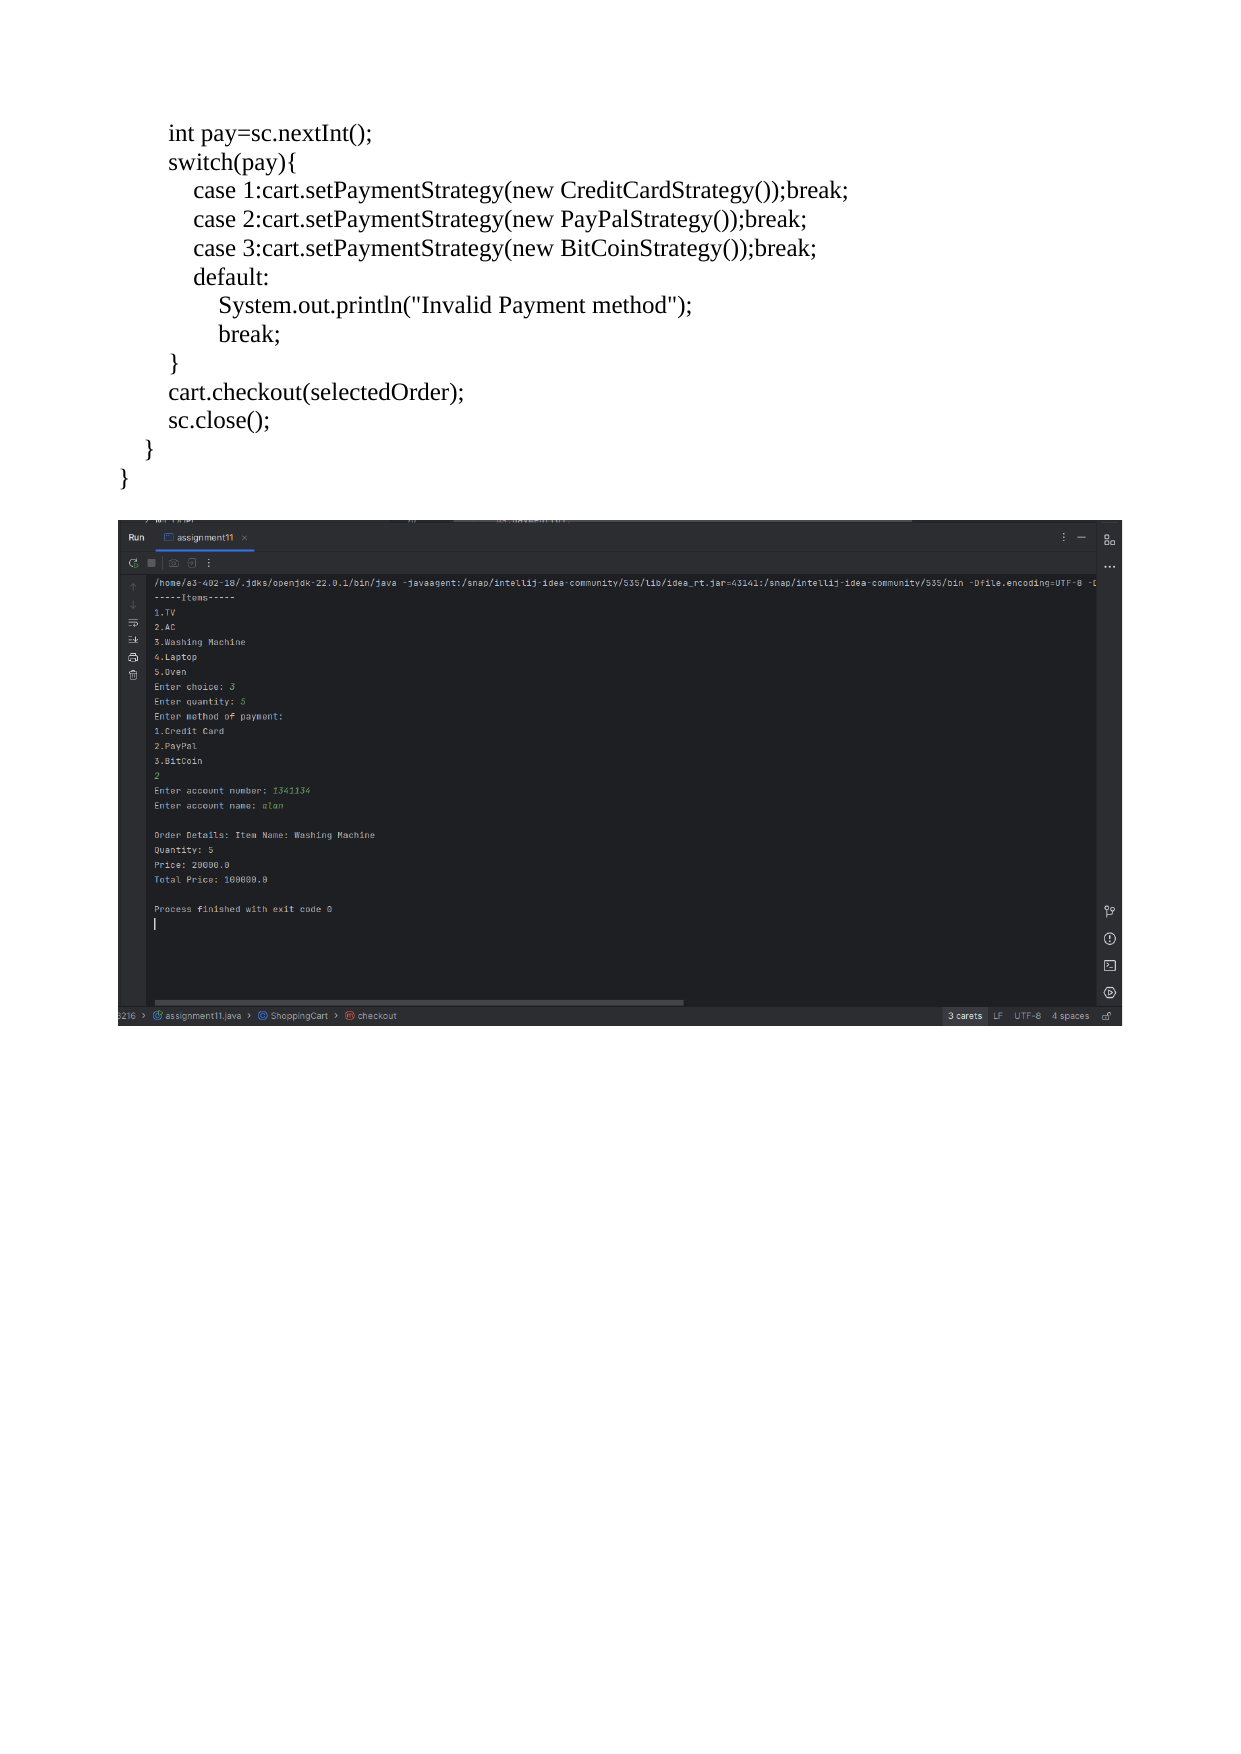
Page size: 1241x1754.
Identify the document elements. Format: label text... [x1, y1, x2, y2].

text switch(pay){ [118, 147, 1122, 176]
picture [118, 520, 1123, 1026]
text } [118, 463, 1122, 492]
text sc.close(); [118, 406, 1122, 434]
text System.out.println("Invalid Payment method"); [118, 291, 1122, 319]
text case 1:cart.setPaymentStrategy(new CreditCardStrategy());break; [118, 176, 1122, 204]
text } [118, 348, 1122, 377]
text int pay=sc.nextInt(); [118, 118, 1122, 147]
text } [118, 434, 1122, 463]
text cart.checkout(selectedOrder); [118, 377, 1122, 406]
text default: [118, 262, 1122, 291]
text case 3:cart.setPaymentStrategy(new BitCoinStrategy());break; [118, 233, 1122, 262]
text case 2:cart.setPaymentStrategy(new PayPalStrategy());break; [118, 204, 1122, 233]
text break; [118, 319, 1122, 348]
